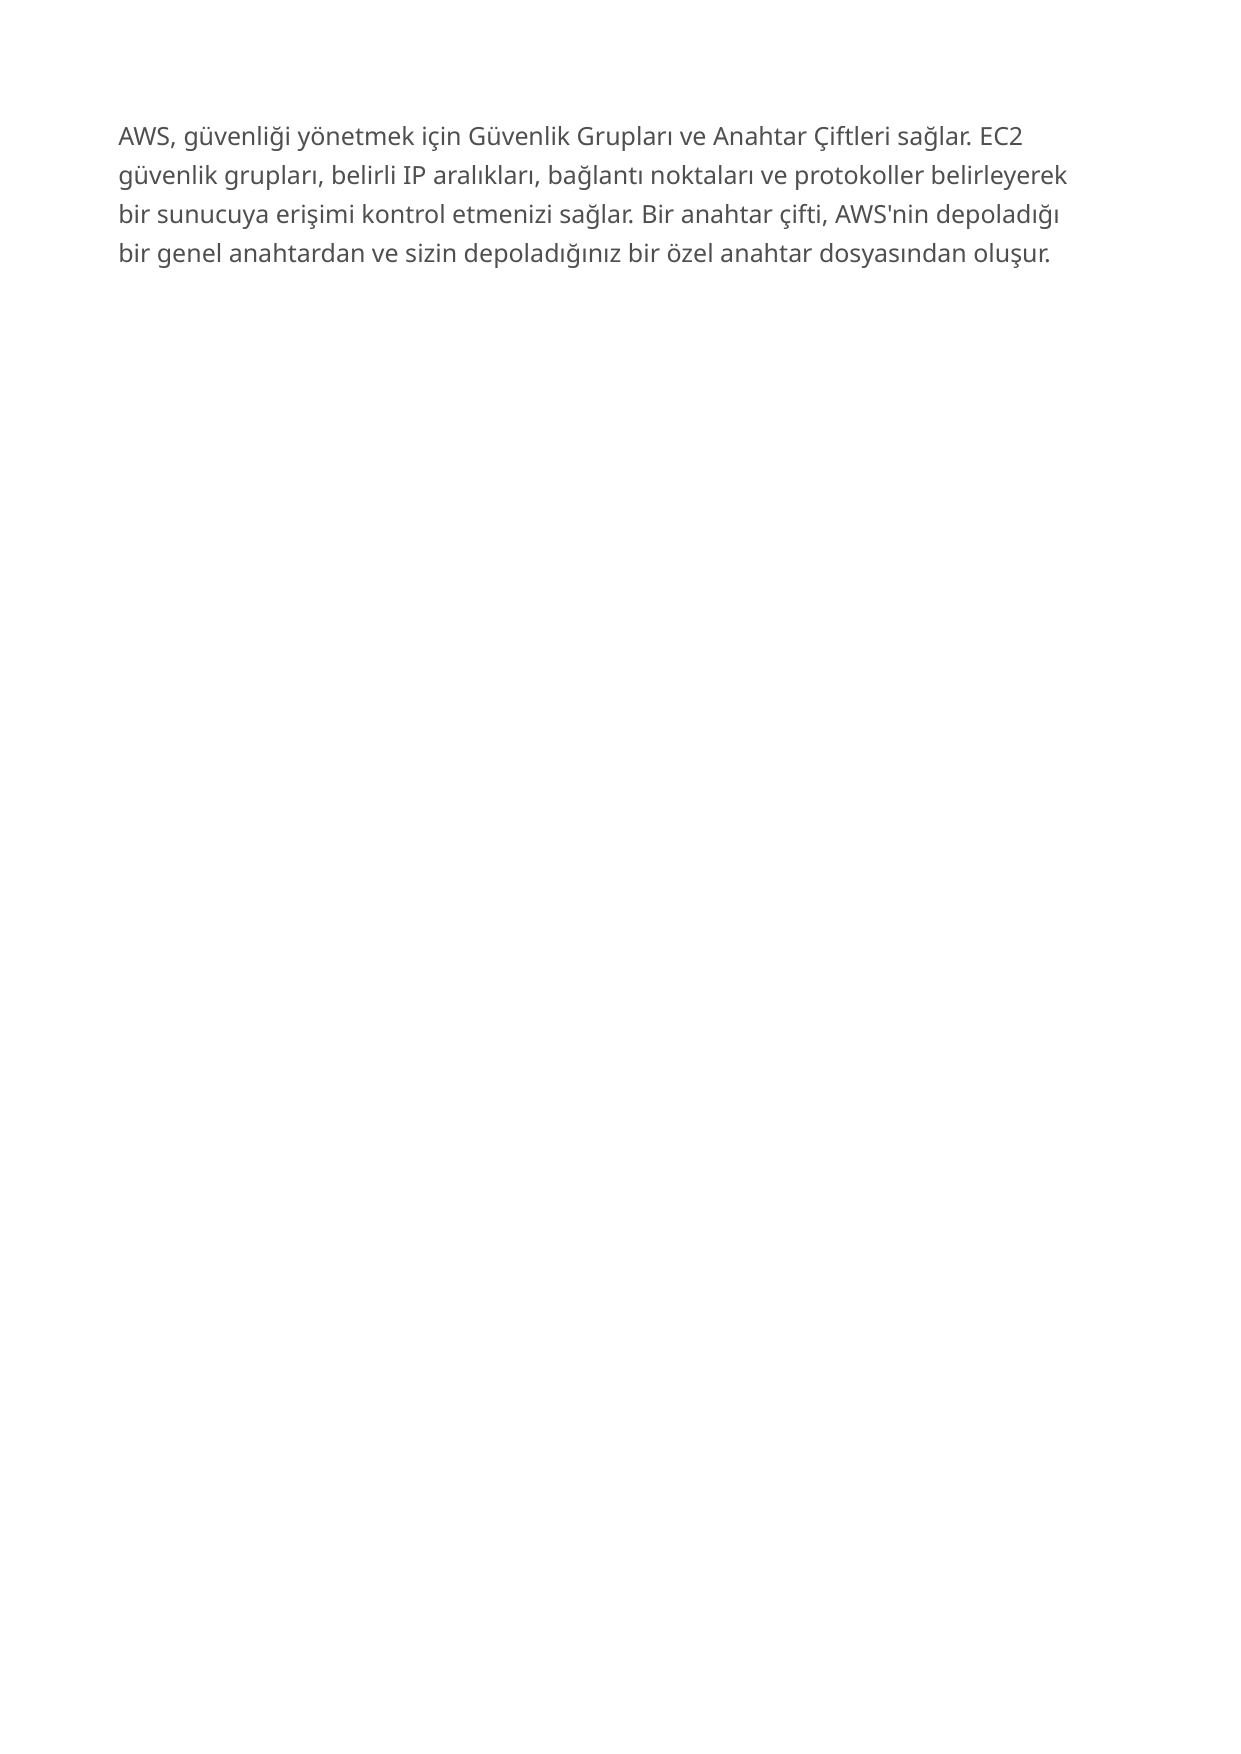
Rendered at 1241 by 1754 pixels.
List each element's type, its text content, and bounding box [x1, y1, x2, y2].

text AWS, güvenliği yönetmek için Güvenlik Grupları ve Anahtar Çiftleri sağlar. EC2 güvenlik grupları, belirli IP aralıkları, bağlantı noktaları ve protokoller belirleyerek bir sunucuya erişimi kontrol etmenizi sağlar. Bir anahtar çifti, AWS'nin depoladığı bir genel anahtardan ve sizin depoladığınız bir özel anahtar dosyasından oluşur. [118, 118, 1072, 270]
